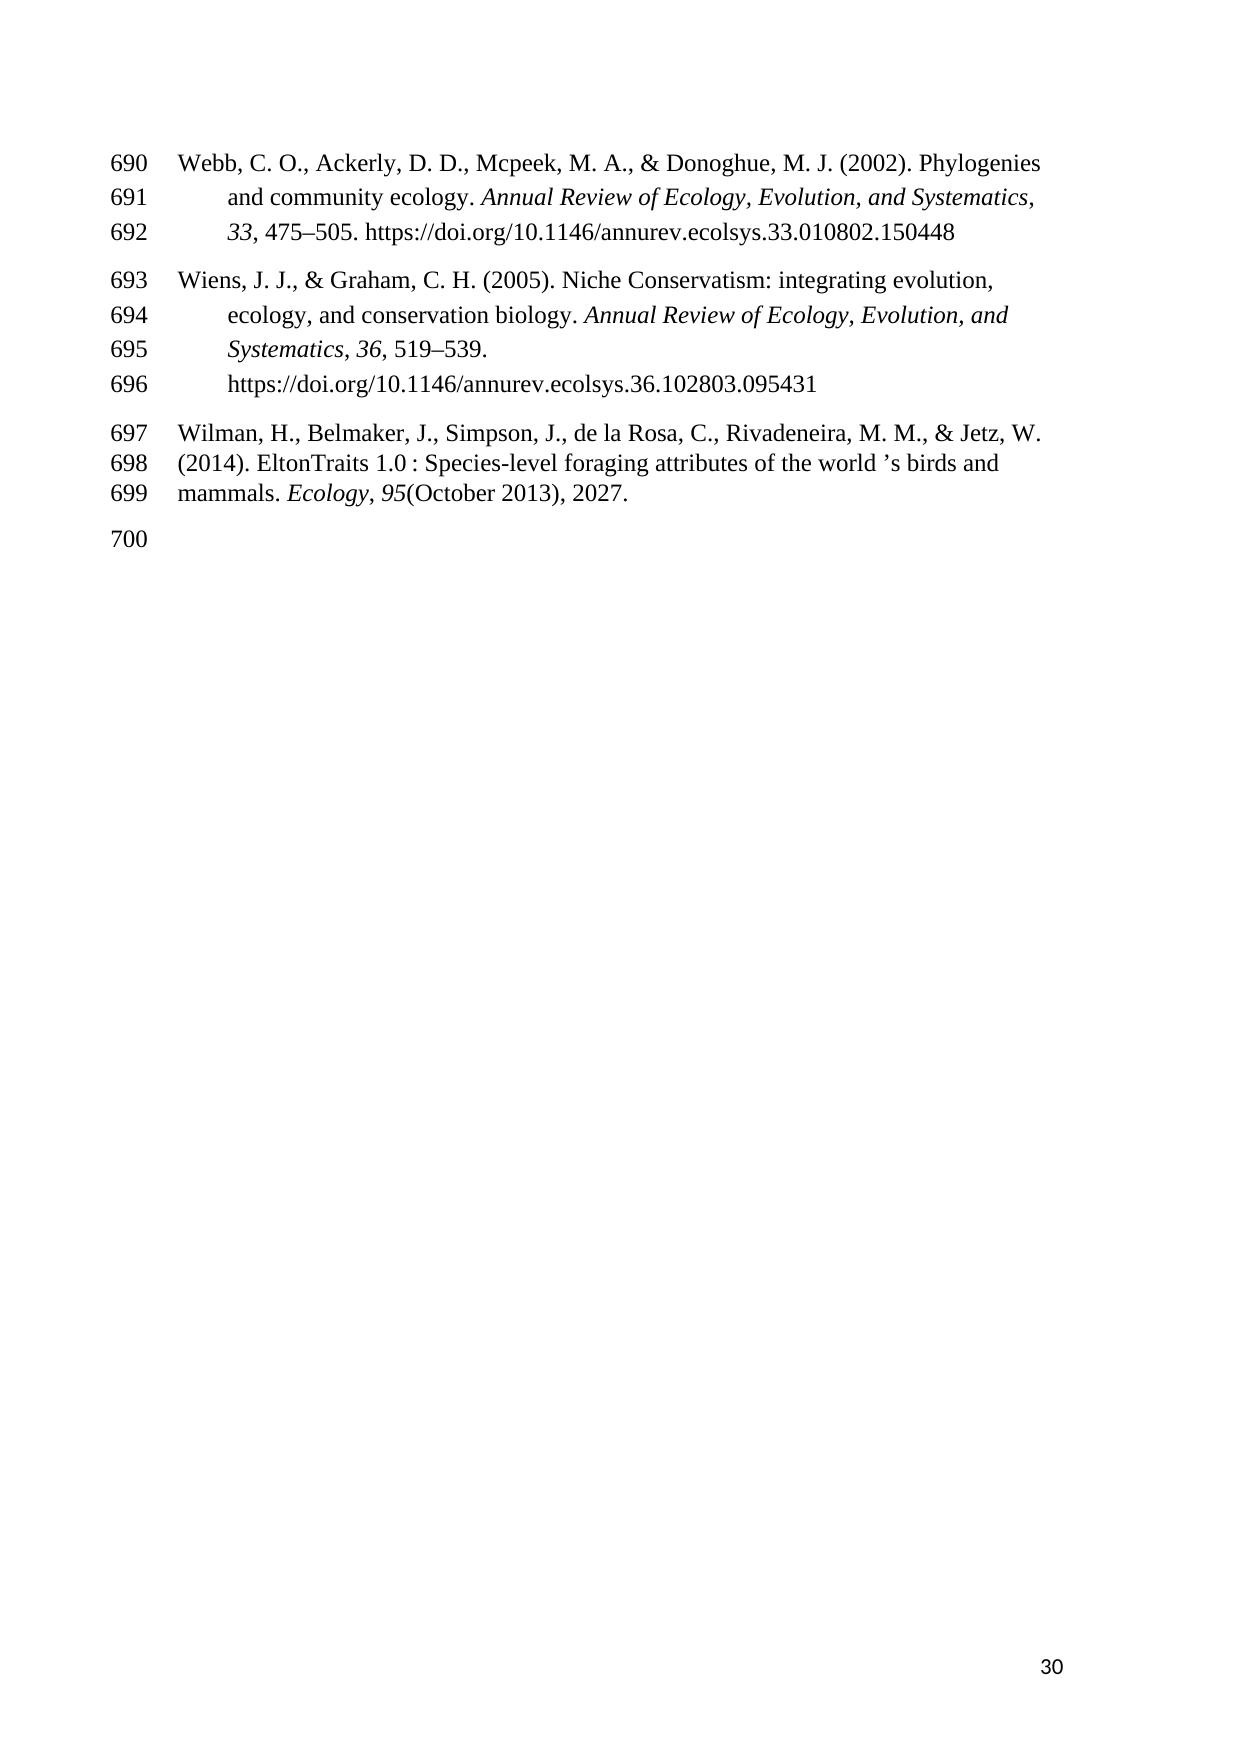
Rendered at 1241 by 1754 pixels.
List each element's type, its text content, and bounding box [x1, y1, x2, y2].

text Wilman, H., Belmaker, J., Simpson, J., de la Rosa, C., Rivadeneira, M. M., & Jetz, W. (2014). EltonTraits 1.0 : Species-level foraging attributes of the world ’s birds and mammals. Ecology, 95(October 2013), 2027. [177, 418, 1063, 507]
text Webb, C. O., Ackerly, D. D., Mcpeek, M. A., & Donoghue, M. J. (2002). Phylogenies and community ecology. Annual Review of Ecology, Evolution, and Systematics, 33, 475–505. https://doi.org/10.1146/annurev.ecolsys.33.010802.150448 [177, 148, 1063, 245]
text Wiens, J. J., & Graham, C. H. (2005). Niche Conservatism: integrating evolution, ecology, and conservation biology. Annual Review of Ecology, Evolution, and Systematics, 36, 519–539. https://doi.org/10.1146/annurev.ecolsys.36.102803.095431 [177, 266, 1063, 398]
